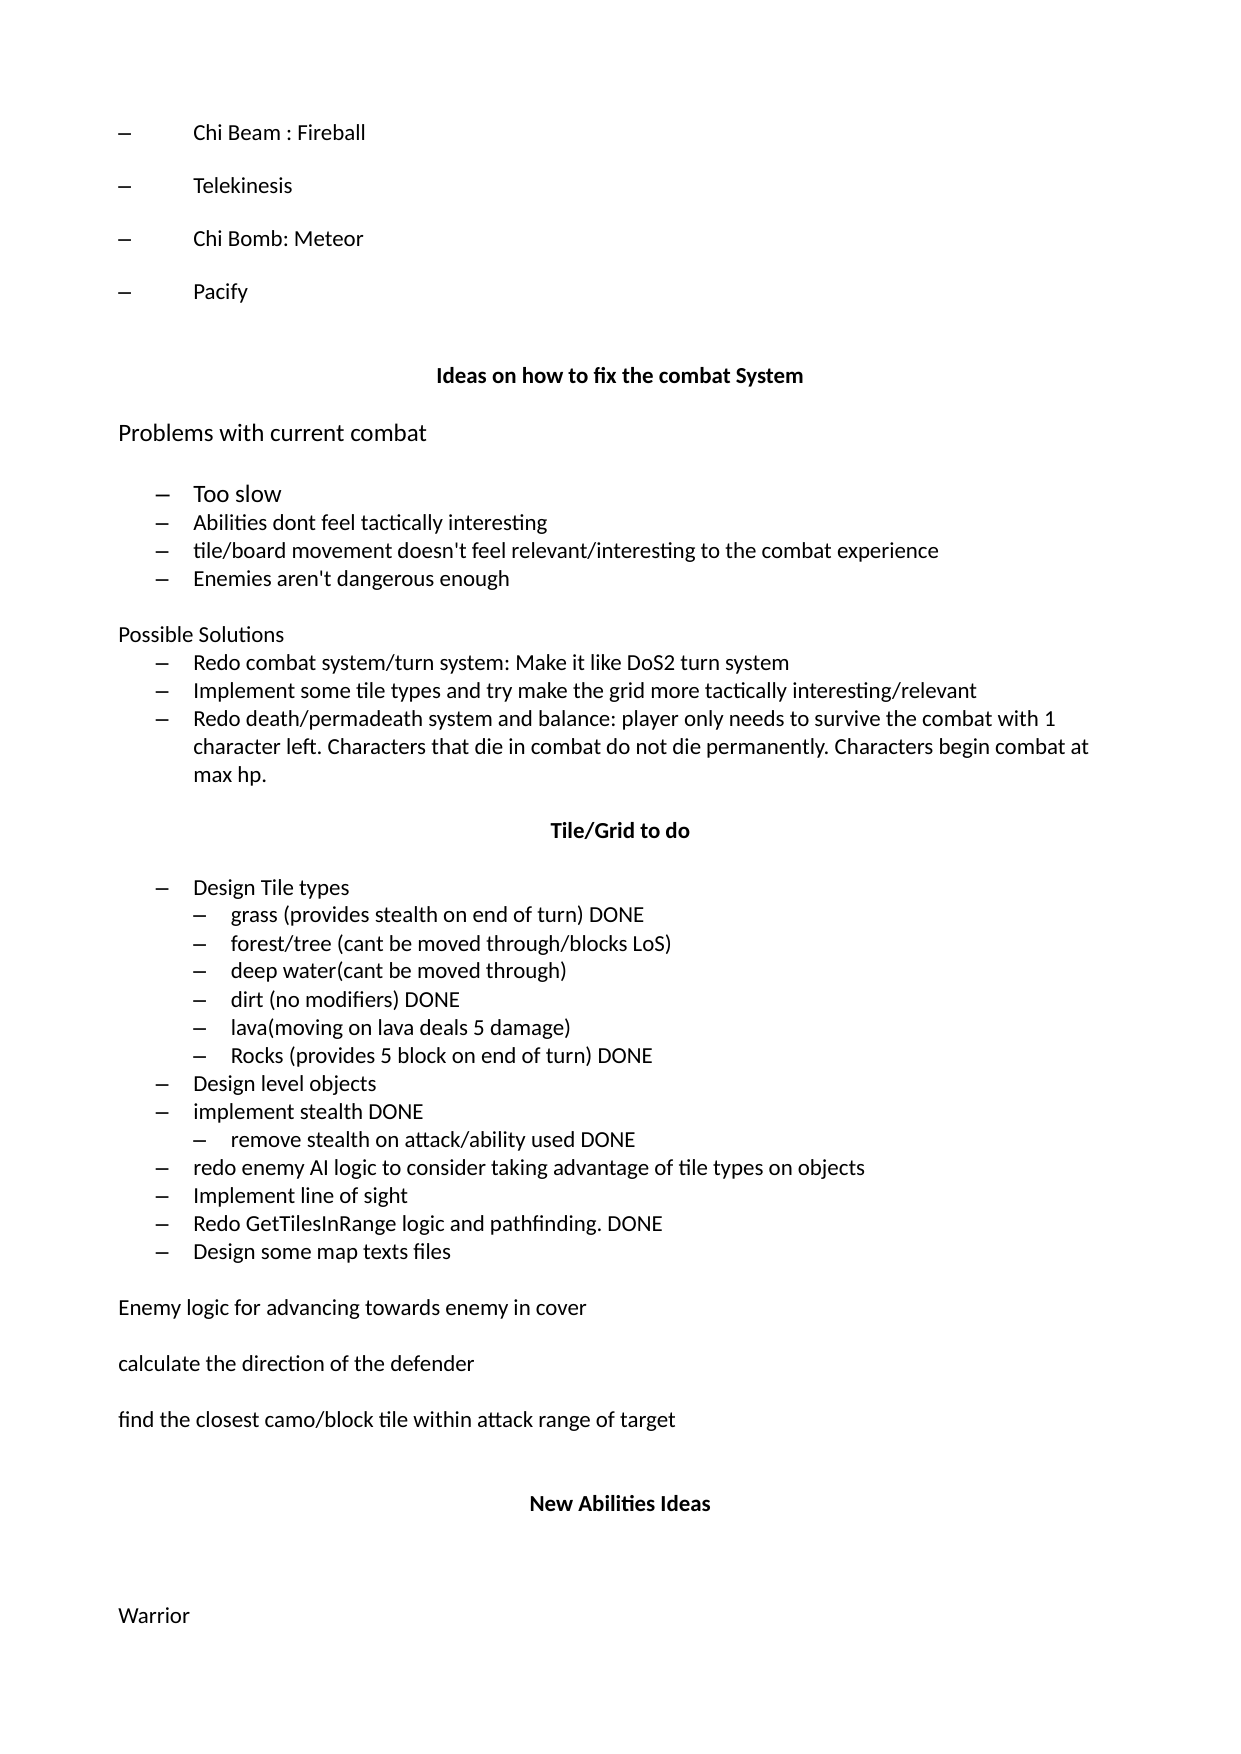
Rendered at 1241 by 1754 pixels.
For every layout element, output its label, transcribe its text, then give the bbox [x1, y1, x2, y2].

list Pacify [118, 277, 1122, 305]
text find the closest camo/block tile within attack range of target [118, 1405, 1122, 1433]
list Enemies aren't dangerous enough [156, 564, 1122, 592]
text calculate the direction of the defender [118, 1349, 1122, 1377]
list Too slow [156, 478, 1122, 508]
list Redo GetTilesInRange logic and pathfinding. DONE [156, 1209, 1122, 1237]
list tile/board movement doesn't feel relevant/interesting to the combat experience [156, 536, 1122, 564]
list implement stealth DONE [156, 1097, 1122, 1125]
text Enemy logic for advancing towards enemy in cover [118, 1293, 1122, 1321]
list Design Tile types [156, 873, 1122, 901]
list Abilities dont feel tactically interesting [156, 508, 1122, 536]
list grass (provides stealth on end of turn) DONE [193, 901, 1122, 929]
list Rocks (provides 5 block on end of turn) DONE [193, 1041, 1122, 1069]
list Implement line of sight [156, 1181, 1122, 1209]
list dirt (no modifiers) DONE [193, 985, 1122, 1013]
list lava(moving on lava deals 5 damage) [193, 1013, 1122, 1041]
list deep water(cant be moved through) [193, 957, 1122, 985]
list Implement some tile types and try make the grid more tactically interesting/relevant [156, 676, 1122, 704]
text Ideas on how to fix the combat System [118, 361, 1122, 389]
text New Abilities Ideas [118, 1489, 1122, 1517]
text Tile/Grid to do [118, 817, 1122, 844]
text Problems with current combat [118, 417, 1122, 447]
list remove stealth on attack/ability used DONE [193, 1125, 1122, 1153]
text Possible Solutions [118, 620, 1122, 648]
list Redo combat system/turn system: Make it like DoS2 turn system [156, 648, 1122, 676]
list forest/tree (cant be moved through/blocks LoS) [193, 929, 1122, 957]
text Warrior [118, 1601, 1122, 1629]
list Design some map texts files [156, 1237, 1122, 1265]
list Redo death/permadeath system and balance: player only needs to survive the combat with 1 character left. Characters that die in combat do not die permanently. Characters begin combat at max hp. [156, 704, 1122, 788]
list Chi Beam : Fireball [118, 118, 1122, 146]
list Design level objects [156, 1069, 1122, 1097]
list Telekinesis [118, 171, 1122, 199]
list Chi Bomb: Meteor [118, 224, 1122, 252]
list redo enemy AI logic to consider taking advantage of tile types on objects [156, 1153, 1122, 1181]
